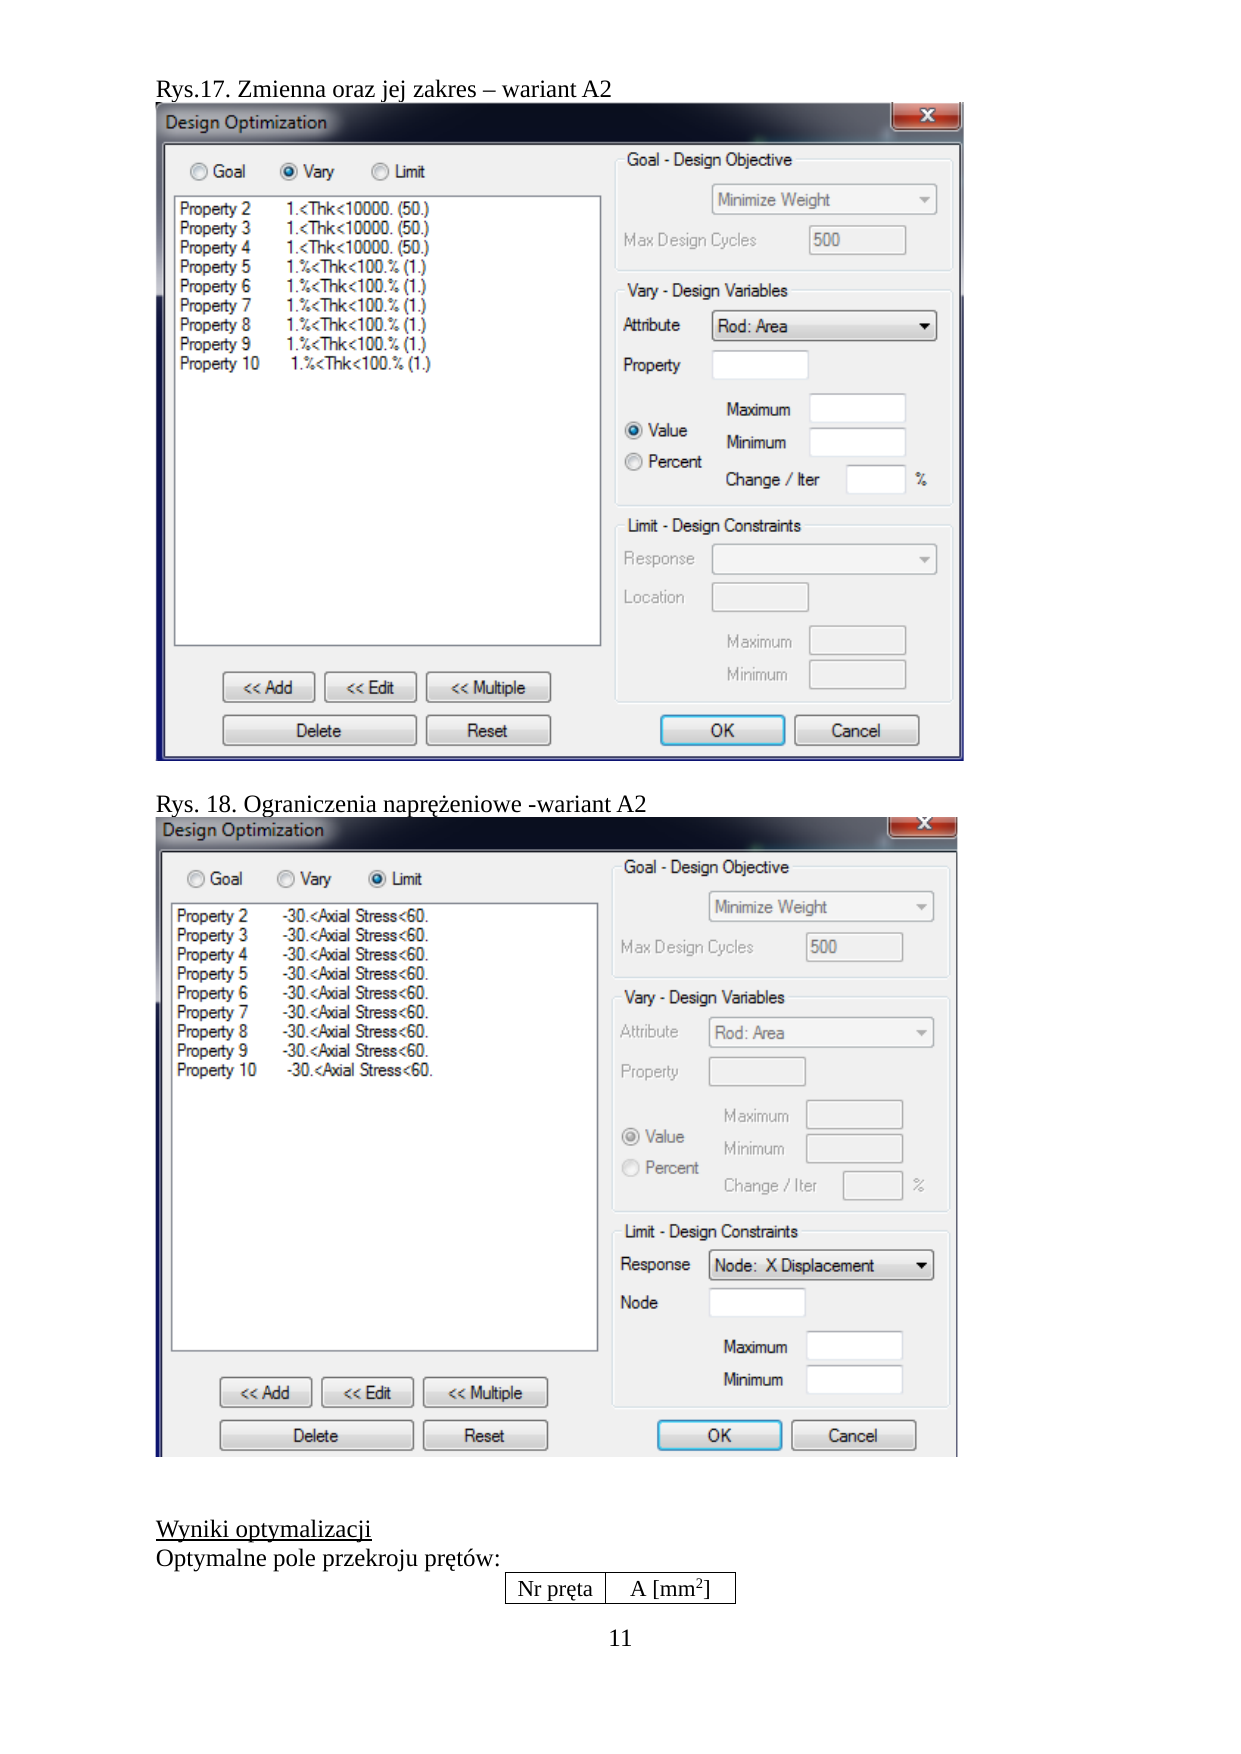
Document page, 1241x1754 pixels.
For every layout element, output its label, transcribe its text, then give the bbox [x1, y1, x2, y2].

table_header Nr pręta [506, 1573, 605, 1603]
text Wyniki optymalizacji [156, 1514, 1122, 1543]
text Rys. 18. Ograniczenia naprężeniowe -wariant A2 [156, 789, 1122, 818]
text Optymalne pole przekroju prętów: [156, 1543, 1122, 1572]
text Rys.17. Zmienna oraz jej zakres – wariant A2 [156, 74, 1122, 102]
table_header A [mm2] [606, 1573, 735, 1603]
